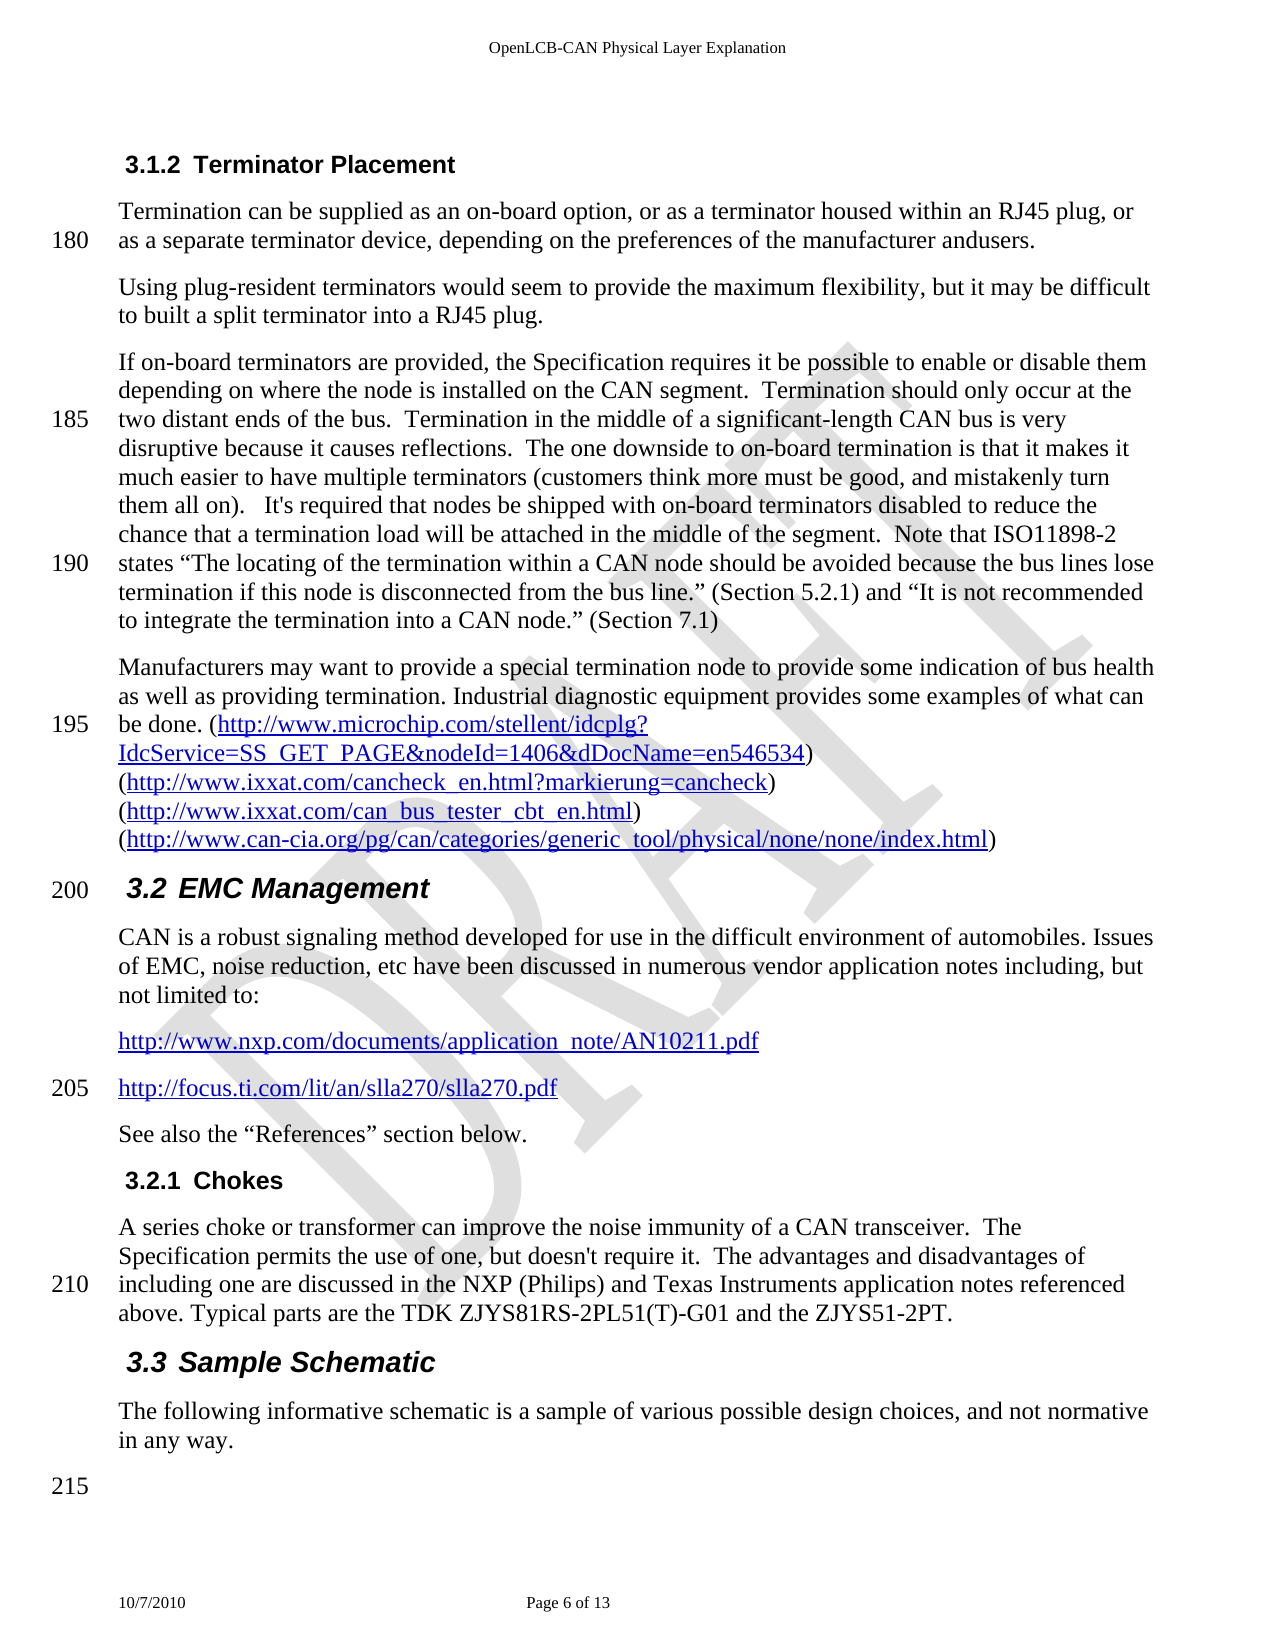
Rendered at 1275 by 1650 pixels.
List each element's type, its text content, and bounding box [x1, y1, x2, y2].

text CAN is a robust signaling method developed for use in the difficult environment of automobiles. Issues of EMC, noise reduction, etc have been discussed in numerous vendor application notes including, but not limited to: [428, 922, 515, 977]
text CAN is a robust signaling method developed for use in the difficult environment of automobiles. Issues of EMC, noise reduction, etc have been discussed in numerous vendor application notes including, but not limited to: [700, 922, 1157, 1008]
text See also the “References” section below. [118, 1119, 301, 1148]
text Manufacturers may want to provide a special termination node to provide some indication of bus health as well as providing termination. Industrial diagnostic equipment provides some examples of what can be done. (http://www.microchip.com/stellent/idcplg?IdcService=SS_GET_PAGE&nodeId=1406&dDocName=en546534) (http://www.ixxat.com/cancheck_en.html?markierung=cancheck) (http://www.ixxat.com/can_bus_tester_cbt_en.html) (http://www.can-cia.org/pg/can/categories/generic_tool/physical/none/none/index.html) [118, 652, 882, 849]
subtitle EMC Management [118, 871, 336, 904]
text Manufacturers may want to provide a special termination node to provide some indication of bus health as well as providing termination. Industrial diagnostic equipment provides some examples of what can be done. (http://www.microchip.com/stellent/idcplg?IdcService=SS_GET_PAGE&nodeId=1406&dDocName=en546534) (http://www.ixxat.com/cancheck_en.html?markierung=cancheck) (http://www.ixxat.com/can_bus_tester_cbt_en.html) (http://www.can-cia.org/pg/can/categories/generic_tool/physical/none/none/index.html) [799, 652, 1157, 853]
text A series choke or transformer can improve the noise immunity of a CAN transceiver. The Specification permits the use of one, but doesn't require it. The advantages and disadvantages of including one are discussed in the NXP (Philips) and Texas Instruments application notes referenced above. Typical parts are the TDK ZJYS81RS-2PL51(T)-G01 and the ZJYS51-2PT. [118, 1212, 1157, 1327]
subtitle Terminator Placement [118, 150, 1157, 179]
subtitle EMC Management [670, 871, 816, 904]
subtitle [362, 1166, 494, 1194]
text Using plug-resident terminators would seem to provide the maximum flexibility, but it may be difficult to built a split terminator into a RJ45 plug. [118, 272, 1157, 329]
text See also the “References” section below. [592, 1119, 1157, 1148]
text http://focus.ti.com/lit/an/slla270/slla270.pdf [118, 1073, 251, 1098]
subtitle Chokes [118, 1166, 347, 1194]
subtitle EMC Management [521, 871, 666, 904]
subtitle Sample Schematic [118, 1345, 1157, 1378]
text http://www.nxp.com/documents/application_note/AN10211.pdf [118, 1026, 204, 1051]
subtitle EMC Management [836, 871, 1157, 904]
text http://focus.ti.com/lit/an/slla270/slla270.pdf [469, 1073, 564, 1101]
text http://www.nxp.com/documents/application_note/AN10211.pdf [532, 1026, 682, 1051]
text http://focus.ti.com/lit/an/slla270/slla270.pdf [579, 1073, 1157, 1101]
text If on-board terminators are provided, the Specification requires it be possible to enable or disable them depending on where the node is installed on the CAN segment. Termination should only occur at the two distant ends of the bus. Termination in the middle of a significant-length CAN bus is very disruptive because it causes reflections. The one downside to on-board termination is that it makes it much easier to have multiple terminators (customers think more must be good, and mistakenly turn them all on). It's required that nodes be shipped with on-board terminators disabled to reduce the chance that a termination load will be attached in the middle of the segment. Note that ISO11898-2 states “The locating of the termination within a CAN node should be avoided because the bus lines lose termination if this node is disconnected from the bus line.” (Section 5.2.1) and “It is not recommended to integrate the termination into a CAN node.” (Section 7.1) [118, 347, 995, 634]
text http://www.nxp.com/documents/application_note/AN10211.pdf [426, 1026, 514, 1051]
text Termination can be supplied as an on-board option, or as a terminator housed within an RJ45 plug, or as a separate terminator device, depending on the preferences of the manufacturer and users. [118, 196, 1157, 254]
text If on-board terminators are provided, the Specification requires it be possible to enable or disable them depending on where the node is installed on the CAN segment. Termination should only occur at the two distant ends of the bus. Termination in the middle of a significant-length CAN bus is very disruptive because it causes reflections. The one downside to on-board termination is that it makes it much easier to have multiple terminators (customers think more must be good, and mistakenly turn them all on). It's required that nodes be shipped with on-board terminators disabled to reduce the chance that a termination load will be attached in the middle of the segment. Note that ISO11898-2 states “The locating of the termination within a CAN node should be avoided because the bus lines lose termination if this node is disconnected from the bus line.” (Section 5.2.1) and “It is not recommended to integrate the termination into a CAN node.” (Section 7.1) [815, 347, 1157, 634]
subtitle [520, 1166, 1157, 1194]
text http://www.nxp.com/documents/application_note/AN10211.pdf [222, 1026, 404, 1051]
text Manufacturers may want to provide a special termination node to provide some indication of bus health as well as providing termination. Industrial diagnostic equipment provides some examples of what can be done. (http://www.microchip.com/stellent/idcplg?IdcService=SS_GET_PAGE&nodeId=1406&dDocName=en546534) (http://www.ixxat.com/cancheck_en.html?markierung=cancheck) (http://www.ixxat.com/can_bus_tester_cbt_en.html) (http://www.can-cia.org/pg/can/categories/generic_tool/physical/none/none/index.html) [118, 765, 609, 853]
text See also the “References” section below. [315, 1119, 482, 1148]
text http://focus.ti.com/lit/an/slla270/slla270.pdf [269, 1073, 448, 1098]
text The following informative schematic is a sample of various possible design choices, and not normative in any way. [118, 1396, 1157, 1453]
text CAN is a robust signaling method developed for use in the difficult environment of automobiles. Issues of EMC, noise reduction, etc have been discussed in numerous vendor application notes including, but not limited to: [541, 922, 721, 1008]
text CAN is a robust signaling method developed for use in the difficult environment of automobiles. Issues of EMC, noise reduction, etc have been discussed in numerous vendor application notes including, but not limited to: [118, 922, 471, 1008]
text http://www.nxp.com/documents/application_note/AN10211.pdf [559, 1026, 1157, 1055]
subtitle EMC Management [377, 871, 507, 904]
subtitle EMC Management [335, 880, 367, 904]
text See also the “References” section below. [501, 1119, 584, 1148]
